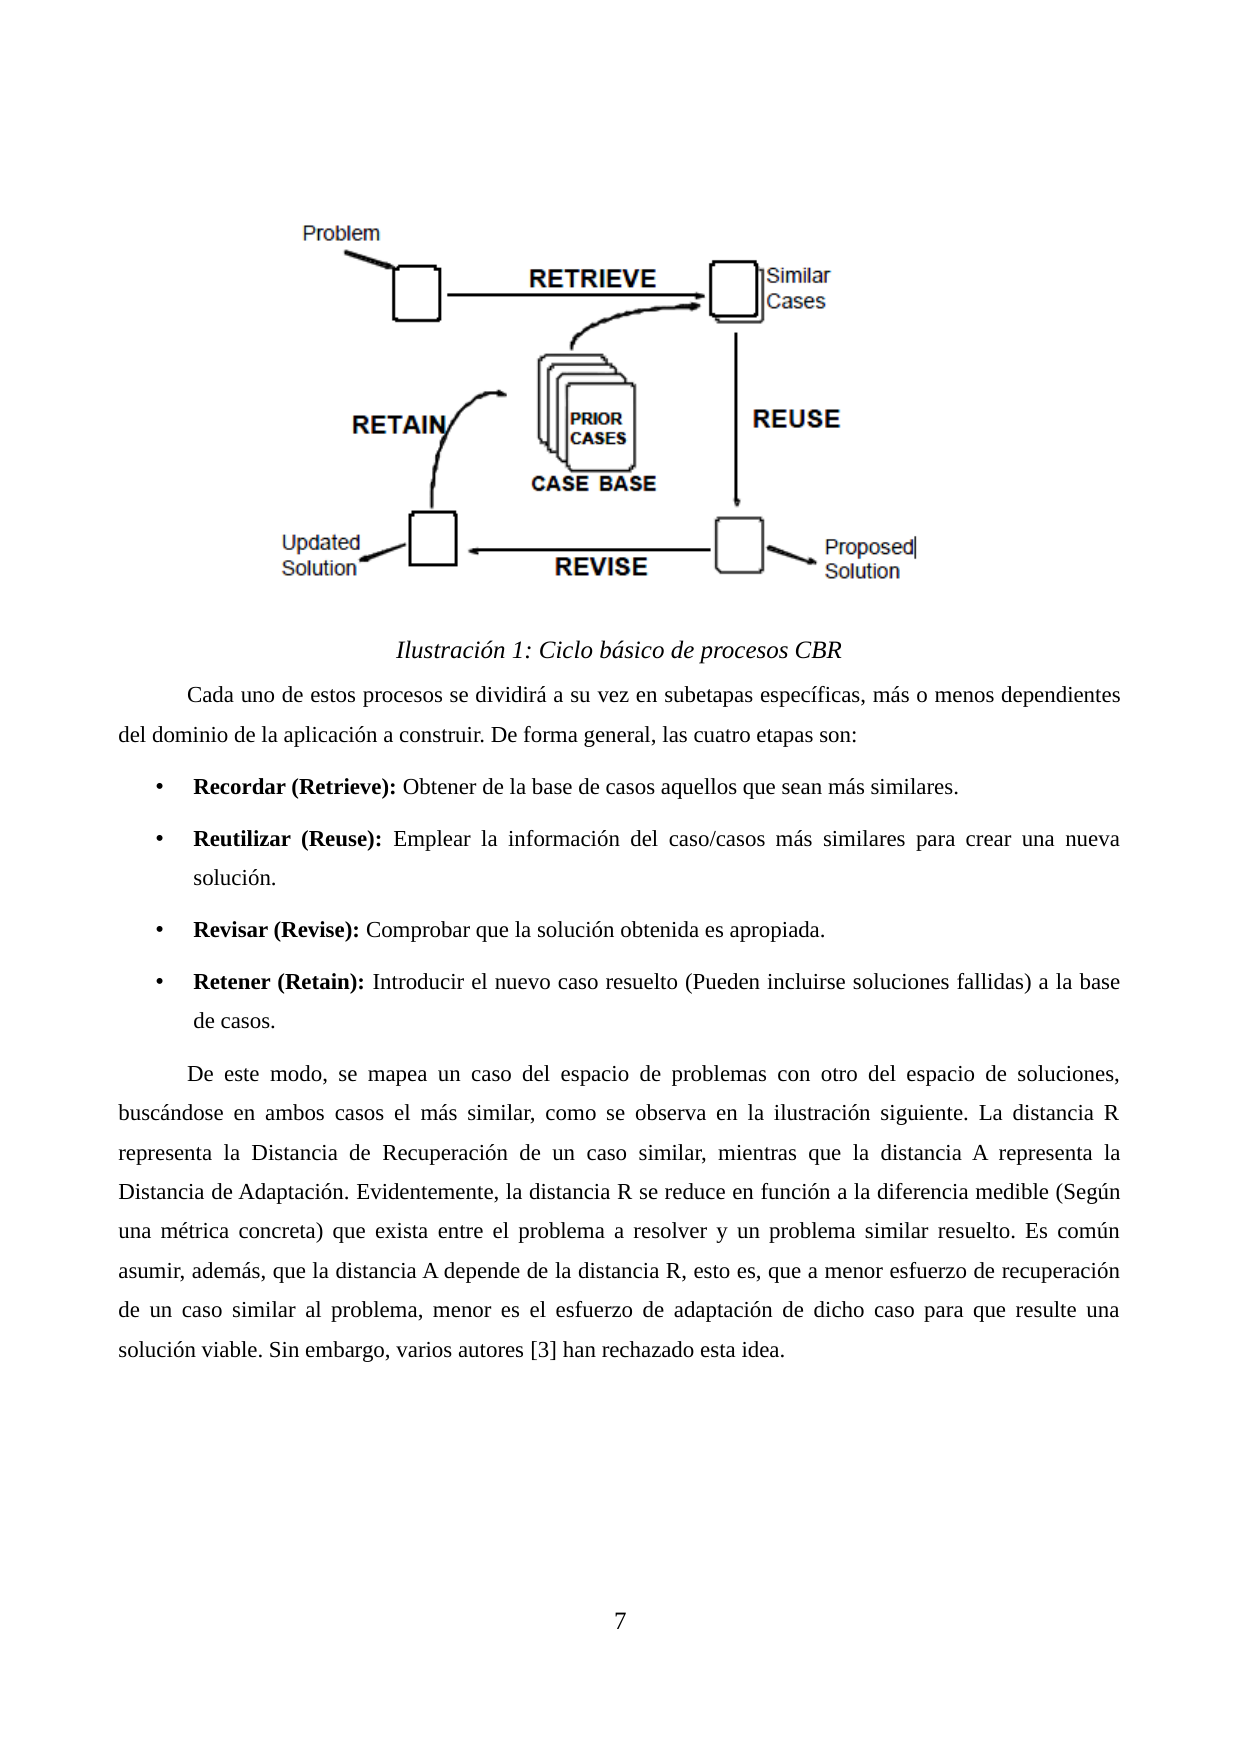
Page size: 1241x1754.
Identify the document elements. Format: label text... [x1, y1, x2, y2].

list Revisar (Revise): Comprobar que la solución obtenida es apropiada. [156, 916, 1122, 942]
list Recordar (Retrieve): Obtener de la base de casos aquellos que sean más similares. [156, 773, 1122, 799]
list Retener (Retain): Introducir el nuevo caso resuelto (Pueden incluirse soluciones fallidas) a la base de casos. [156, 968, 1122, 1034]
list Reutilizar (Reuse): Emplear la información del caso/casos más similares para crear una nueva solución. [156, 825, 1122, 891]
text Ilustración 1: Ciclo básico de procesos CBR [254, 183, 986, 664]
text De este modo, se mapea un caso del espacio de problemas con otro del espacio de soluciones, buscándose en ambos casos el más similar, como se observa en la ilustración siguiente. La distancia R representa la Distancia de Recuperación de un caso similar, mientras que la distancia A representa la Distancia de Adaptación. Evidentemente, la distancia R se reduce en función a la diferencia medible (Según una métrica concreta) que exista entre el problema a resolver y un problema similar resuelto. Es común asumir, además, que la distancia A depende de la distancia R, esto es, que a menor esfuerzo de recuperación de un caso similar al problema, menor es el esfuerzo de adaptación de dicho caso para que resulte una solución viable. Sin embargo, varios autores [3] han rechazado esta idea. [118, 1059, 1122, 1362]
text Cada uno de estos procesos se dividirá a su vez en subetapas específicas, más o menos dependientes del dominio de la aplicación a construir. De forma general, las cuatro etapas son: [118, 681, 1122, 747]
